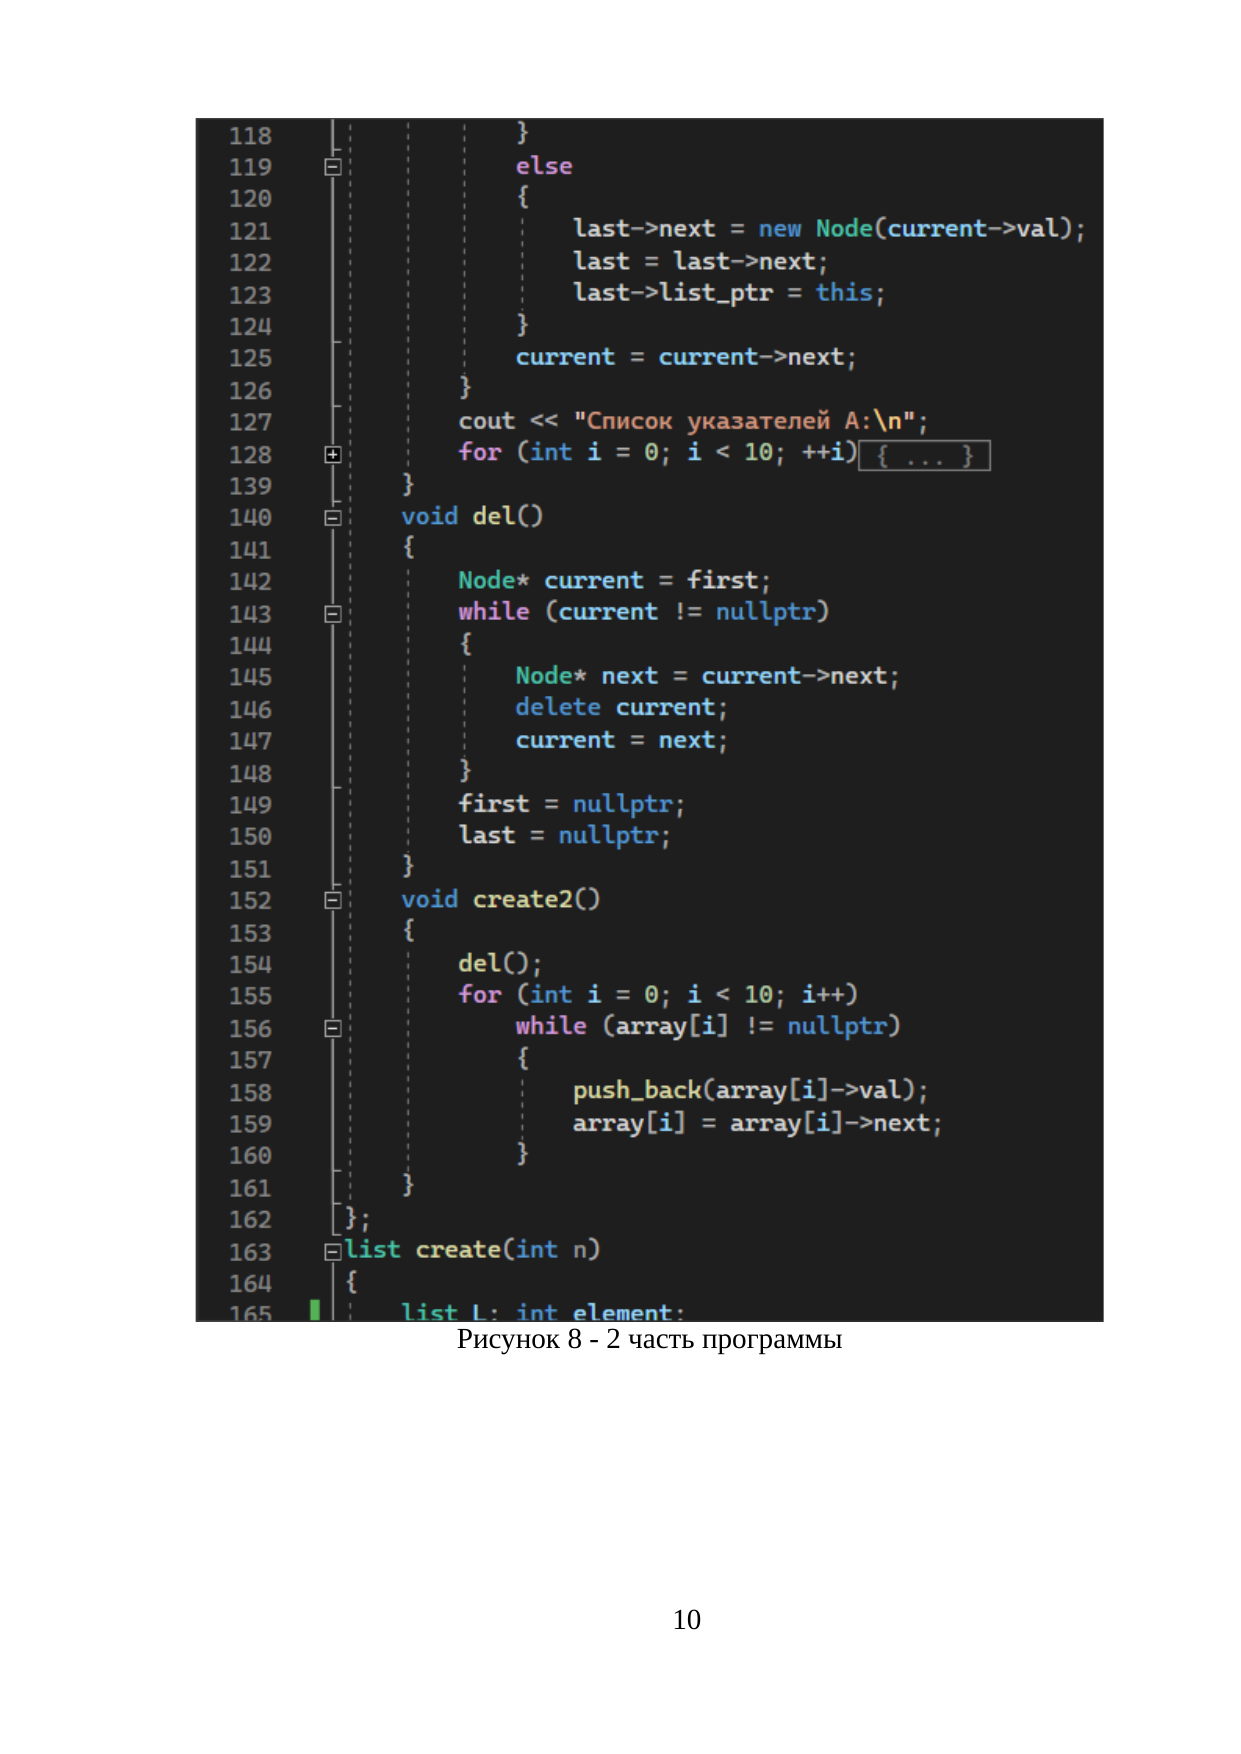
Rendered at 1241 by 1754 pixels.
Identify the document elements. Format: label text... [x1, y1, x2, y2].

text Рисунок 8 - 2 часть программы [196, 1322, 1103, 1355]
picture [195, 118, 1104, 1322]
